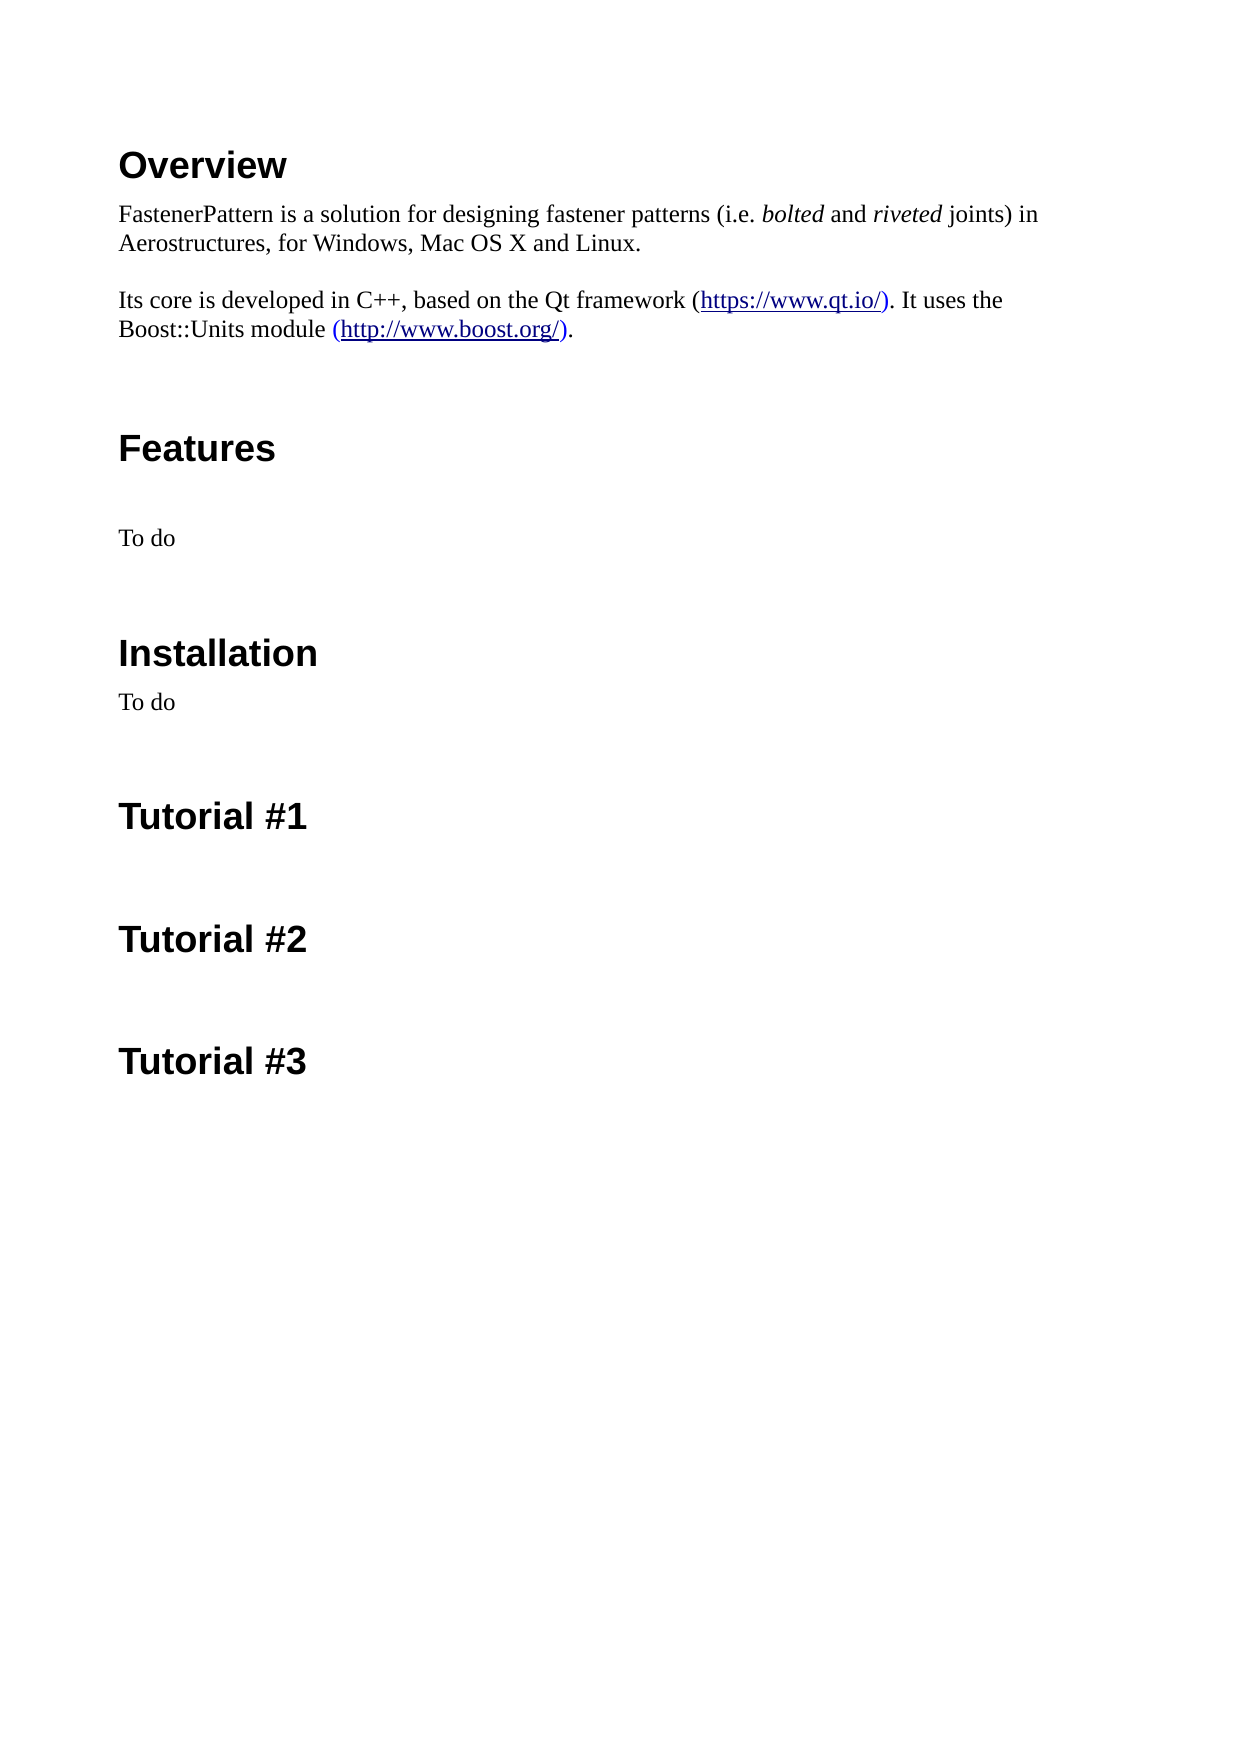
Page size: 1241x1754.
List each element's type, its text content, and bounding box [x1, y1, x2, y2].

subtitle Tutorial #3 [118, 1039, 1122, 1082]
subtitle Installation [118, 630, 1122, 674]
subtitle Tutorial #2 [118, 916, 1122, 960]
text To do [118, 523, 1122, 552]
text FastenerPattern is a solution for designing fastener patterns (i.e. bolted and riveted joints) in Aerostructures, for Windows, Mac OS X and Linux. Its core is developed in C++, based on the Qt framework (https://www.qt.io/). It uses the Boost::Units module (http://www.boost.org/). [118, 199, 1122, 343]
text To do [118, 687, 1122, 715]
subtitle Tutorial #1 [118, 794, 1122, 838]
subtitle Overview [118, 143, 1122, 187]
subtitle Features [118, 426, 1122, 469]
